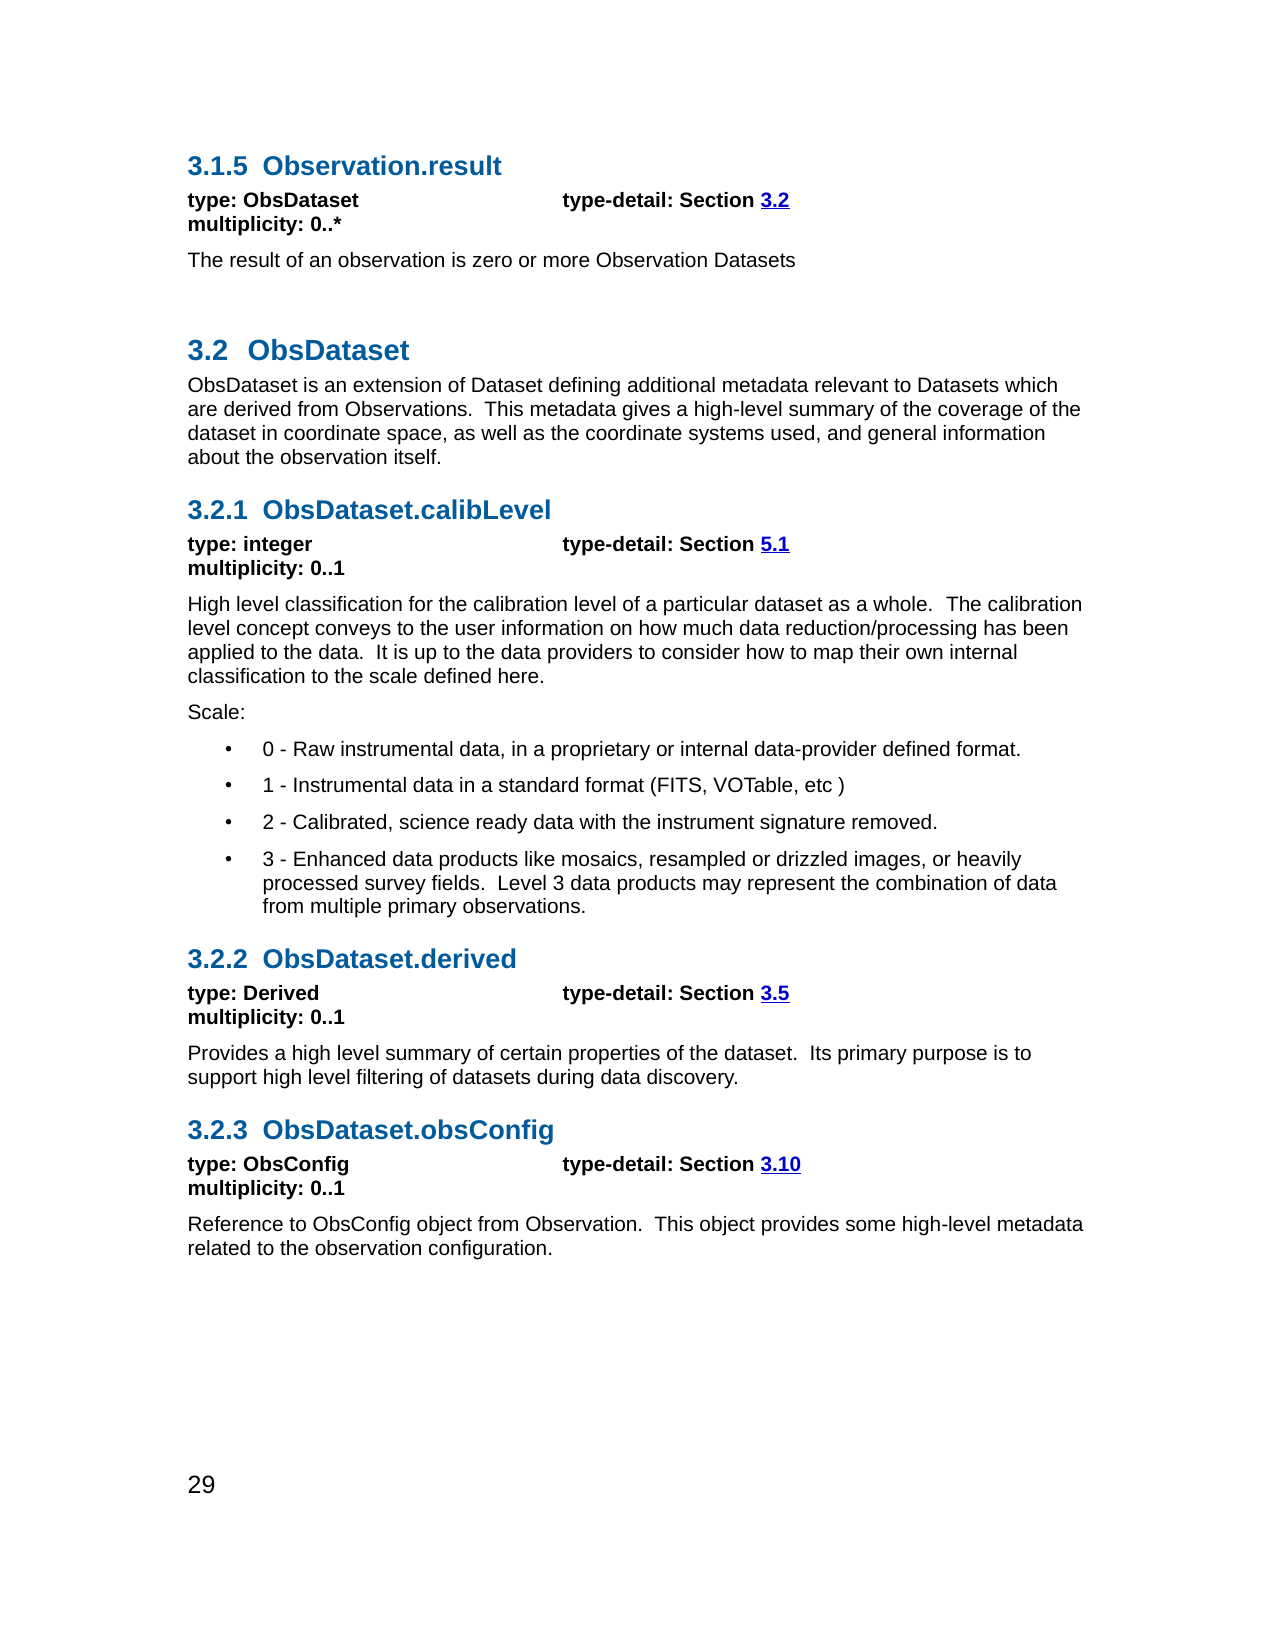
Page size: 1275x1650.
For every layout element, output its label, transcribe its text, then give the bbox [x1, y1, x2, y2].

list 1 - Instrumental data in a standard format (FITS, VOTable, etc ) [225, 773, 1087, 797]
text multiplicity: 0..1 [187, 1005, 1087, 1029]
subtitle ObsDataset.obsConfig [187, 1114, 1087, 1145]
list 2 - Calibrated, science ready data with the instrument signature removed. [225, 810, 1087, 834]
text multiplicity: 0..1 [187, 555, 1087, 579]
text Reference to ObsConfig object from Observation. This object provides some high-level metadata related to the observation configuration. [187, 1212, 1087, 1260]
subtitle ObsDataset.calibLevel [187, 494, 1087, 525]
text The result of an observation is zero or more Observation Datasets [187, 248, 1087, 272]
text High level classification for the calibration level of a particular dataset as a whole. The calibration level concept conveys to the user information on how much data reduction/processing has been applied to the data. It is up to the data providers to consider how to map their own internal classification to the scale defined here. [187, 592, 1087, 688]
subtitle ObsDataset.derived [187, 943, 1087, 974]
text type: ObsConfig type-detail: Section 3.10 [187, 1152, 1087, 1176]
subtitle ObsDataset [187, 333, 1087, 367]
text type: Derived type-detail: Section 3.5 [187, 981, 1087, 1005]
text type: integer type-detail: Section 5.1 [187, 531, 1087, 555]
text multiplicity: 0..* [187, 211, 1087, 235]
list 0 - Raw instrumental data, in a proprietary or internal data-provider defined format. [225, 737, 1087, 761]
text Scale: [187, 700, 1087, 724]
text Provides a high level summary of certain properties of the dataset. Its primary purpose is to support high level filtering of datasets during data discovery. [187, 1041, 1087, 1089]
text type: ObsDataset type-detail: Section 3.2 [187, 187, 1087, 211]
subtitle Observation.result [187, 150, 1087, 181]
text ObsDataset is an extension of Dataset defining additional metadata relevant to Datasets which are derived from Observations. This metadata gives a high-level summary of the coverage of the dataset in coordinate space, as well as the coordinate systems used, and general information about the observation itself. [187, 373, 1087, 469]
list 3 - Enhanced data products like mosaics, resampled or drizzled images, or heavily processed survey fields. Level 3 data products may represent the combination of data from multiple primary observations. [225, 846, 1087, 918]
text multiplicity: 0..1 [187, 1176, 1087, 1199]
